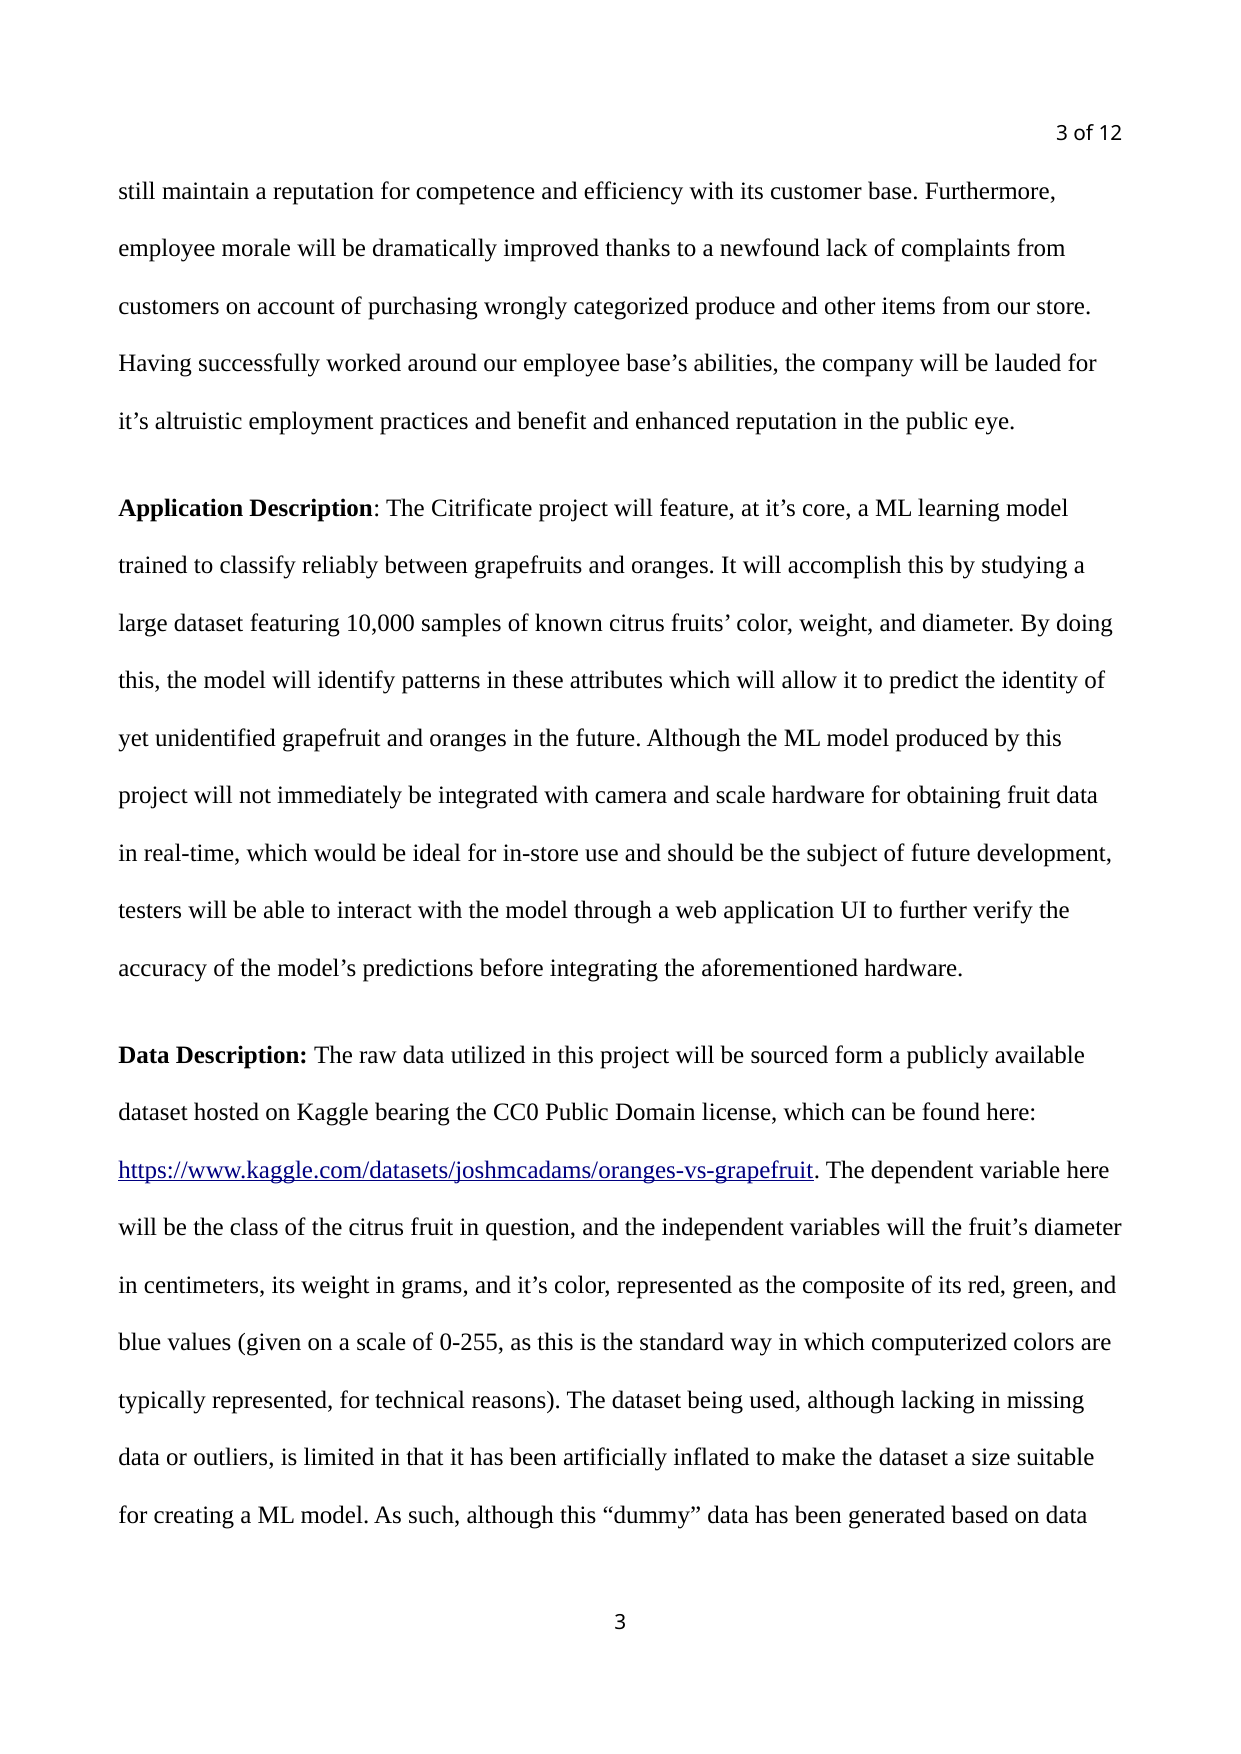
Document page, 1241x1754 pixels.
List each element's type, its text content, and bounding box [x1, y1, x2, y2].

text Data Description: The raw data utilized in this project will be sourced form a publicly available dataset hosted on Kaggle bearing the CC0 Public Domain license, which can be found here: https://www.kaggle.com/datasets/joshmcadams/oranges-vs-grapefruit. The dependent variable here will be the class of the citrus fruit in question, and the independent variables will the fruit’s diameter in centimeters, its weight in grams, and it’s color, represented as the composite of its red, green, and blue values (given on a scale of 0-255, as this is the standard way in which computerized colors are typically represented, for technical reasons). The dataset being used, although lacking in missing data or outliers, is limited in that it has been artificially inflated to make the dataset a size suitable for creating a ML model. As such, although this “dummy” data has been generated based on data [118, 1040, 1122, 1529]
text still maintain a reputation for competence and efficiency with its customer base. Furthermore, employee morale will be dramatically improved thanks to a newfound lack of complaints from customers on account of purchasing wrongly categorized produce and other items from our store. Having successfully worked around our employee base’s abilities, the company will be lauded for it’s altruistic employment practices and benefit and enhanced reputation in the public eye. [118, 176, 1122, 435]
text Application Description: The Citrificate project will feature, at it’s core, a ML learning model trained to classify reliably between grapefruits and oranges. It will accomplish this by studying a large dataset featuring 10,000 samples of known citrus fruits’ color, weight, and diameter. By doing this, the model will identify patterns in these attributes which will allow it to predict the identity of yet unidentified grapefruit and oranges in the future. Although the ML model produced by this project will not immediately be integrated with camera and scale hardware for obtaining fruit data in real-time, which would be ideal for in-store use and should be the subject of future development, testers will be able to interact with the model through a web application UI to further verify the accuracy of the model’s predictions before integrating the aforementioned hardware. [118, 493, 1122, 982]
